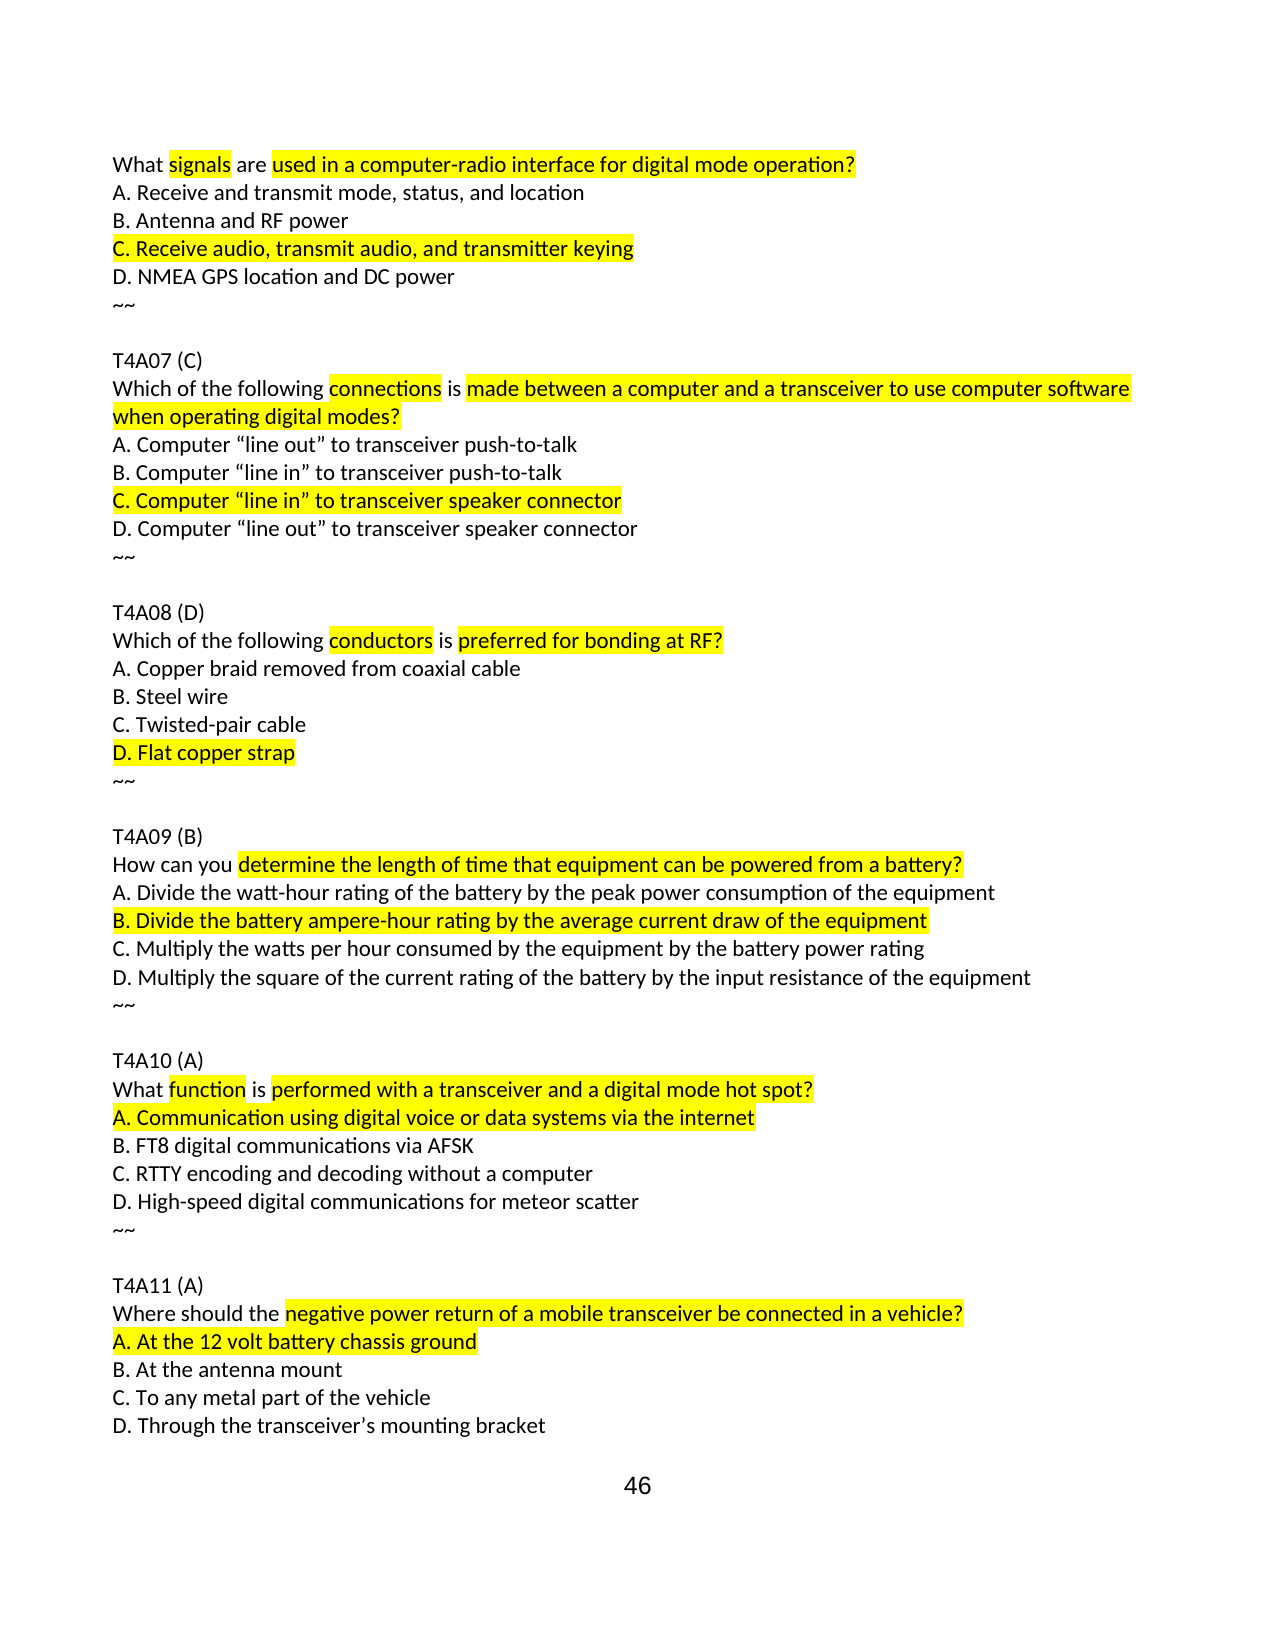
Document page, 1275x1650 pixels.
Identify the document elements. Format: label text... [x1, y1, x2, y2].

text A. Communication using digital voice or data systems via the internet [112, 1103, 1162, 1131]
text A. At the 12 volt battery chassis ground [112, 1327, 1162, 1355]
text D. Multiply the square of the current rating of the battery by the input resistance of the equipment [112, 963, 1162, 991]
text T4A11 (A) [112, 1271, 1162, 1299]
text A. Divide the watt-hour rating of the battery by the peak power consumption of the equipment [112, 878, 1162, 907]
text D. Flat copper strap [112, 738, 1162, 766]
text ~~ [112, 1215, 1162, 1243]
text Where should the negative power return of a mobile transceiver be connected in a vehicle? [112, 1299, 1162, 1327]
text B. FT8 digital communications via AFSK [112, 1131, 1162, 1159]
text T4A09 (B) [112, 822, 1162, 851]
text C. Computer “line in” to transceiver speaker connector [112, 486, 1162, 514]
text How can you determine the length of time that equipment can be powered from a battery? [112, 851, 1162, 878]
text Which of the following connections is made between a computer and a transceiver to use computer software when operating digital modes? [112, 374, 1162, 430]
text A. Receive and transmit mode, status, and location [112, 178, 1162, 206]
text C. Twisted-pair cable [112, 710, 1162, 738]
text Which of the following conductors is preferred for bonding at RF? [112, 626, 1162, 654]
text C. RTTY encoding and decoding without a computer [112, 1159, 1162, 1187]
text B. Steel wire [112, 682, 1162, 710]
text A. Computer “line out” to transceiver push-to-talk [112, 430, 1162, 458]
text C. To any metal part of the vehicle [112, 1383, 1162, 1411]
text T4A07 (C) [112, 346, 1162, 374]
text C. Multiply the watts per hour consumed by the equipment by the battery power rating [112, 934, 1162, 963]
text T4A08 (D) [112, 598, 1162, 626]
text What signals are used in a computer-radio interface for digital mode operation? [112, 150, 1162, 178]
text ~~ [112, 766, 1162, 794]
text ~~ [112, 991, 1162, 1019]
text D. Through the transceiver’s mounting bracket [112, 1411, 1162, 1439]
text T4A10 (A) [112, 1047, 1162, 1075]
text D. NMEA GPS location and DC power [112, 262, 1162, 290]
text ~~ [112, 542, 1162, 570]
text B. Computer “line in” to transceiver push-to-talk [112, 458, 1162, 486]
text D. Computer “line out” to transceiver speaker connector [112, 514, 1162, 542]
text D. High-speed digital communications for meteor scatter [112, 1187, 1162, 1215]
text ~~ [112, 290, 1162, 318]
text B. Divide the battery ampere-hour rating by the average current draw of the equipment [112, 907, 1162, 934]
text B. Antenna and RF power [112, 206, 1162, 234]
text What function is performed with a transceiver and a digital mode hot spot? [112, 1075, 1162, 1103]
text B. At the antenna mount [112, 1355, 1162, 1383]
text C. Receive audio, transmit audio, and transmitter keying [112, 234, 1162, 262]
text A. Copper braid removed from coaxial cable [112, 654, 1162, 682]
